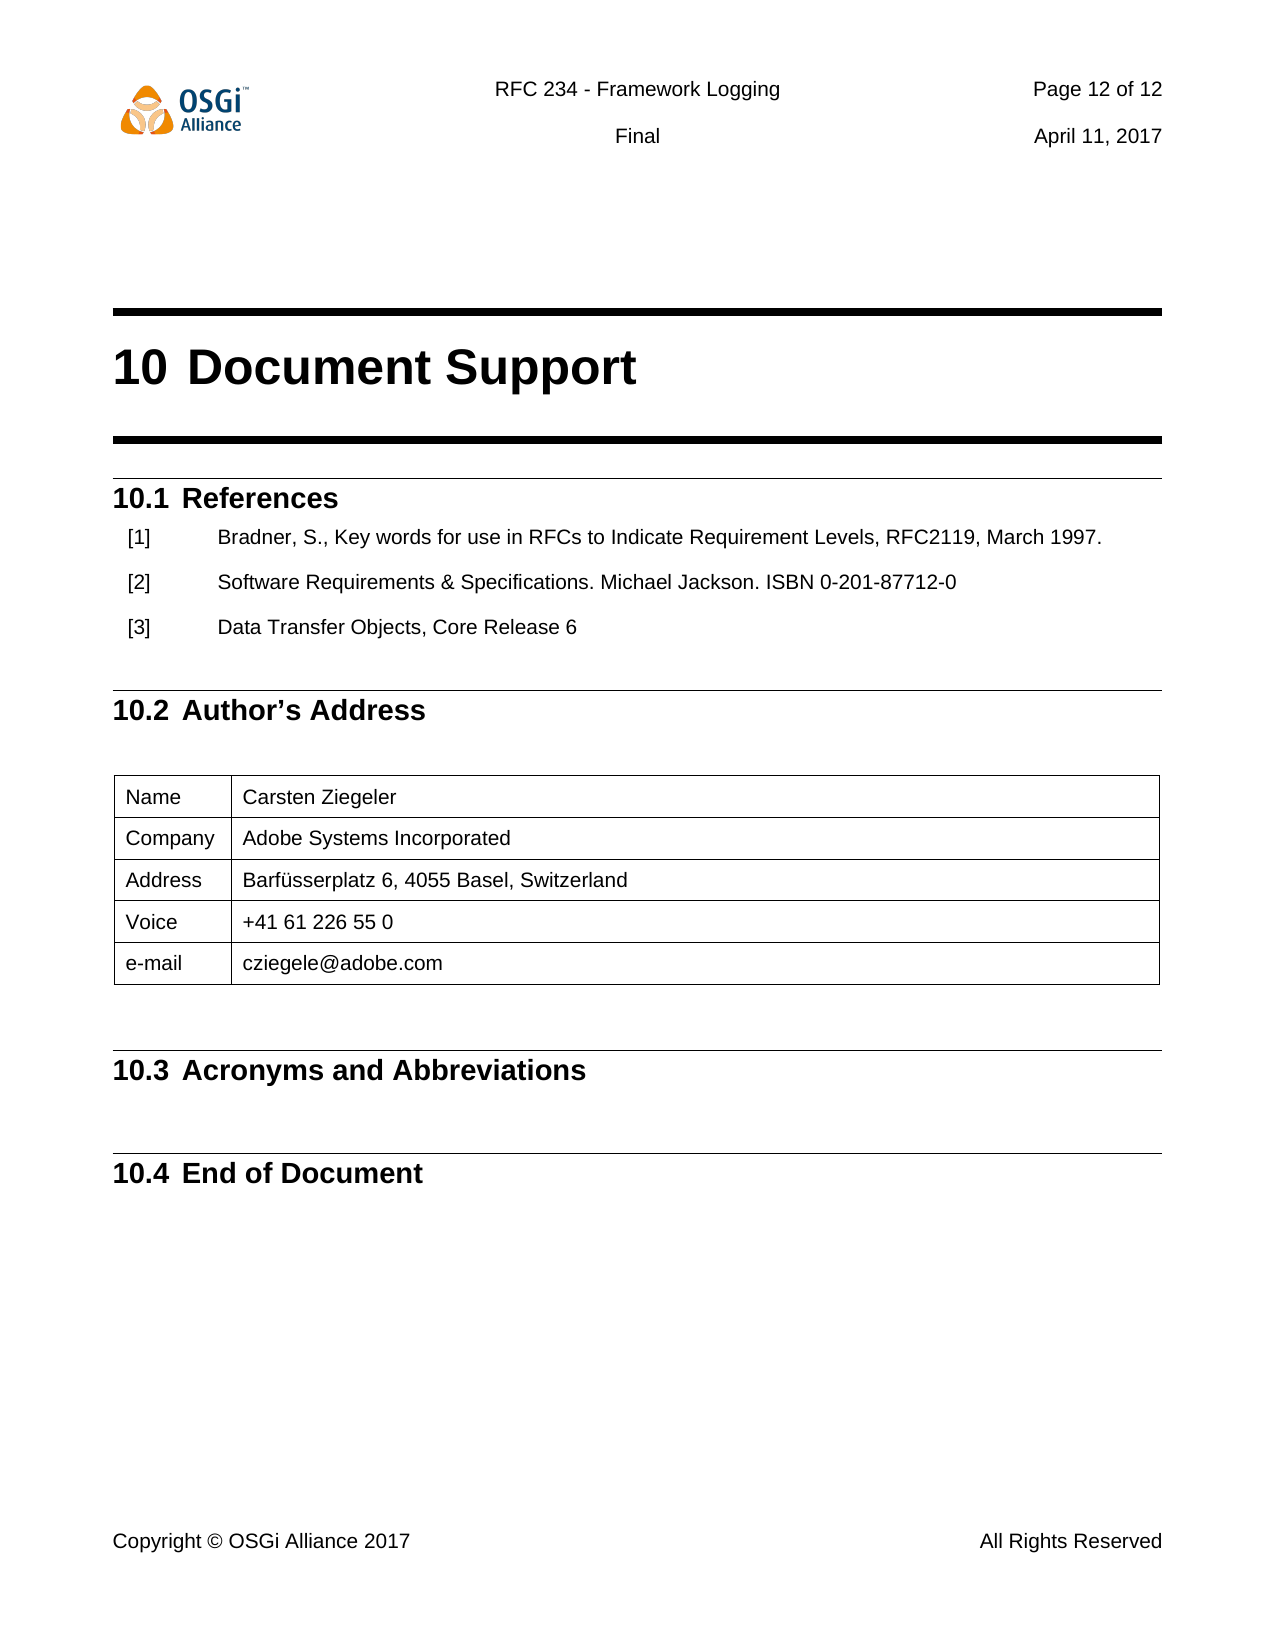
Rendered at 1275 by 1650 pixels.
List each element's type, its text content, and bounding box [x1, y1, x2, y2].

table_cell Barfüsserplatz 6, 4055 Basel, Switzerland [232, 860, 1159, 900]
table_cell +41 61 226 55 0 [232, 901, 1159, 942]
table_cell Company [115, 818, 231, 858]
table_header Name [115, 776, 231, 817]
subtitle End of Document [112, 1154, 1162, 1189]
list Bradner, S., Key words for use in RFCs to Indicate Requirement Levels, RFC2119, March 1997. [127, 525, 1162, 549]
list Data Transfer Objects, Core Release 6 [127, 614, 1162, 638]
subtitle References [112, 479, 1162, 514]
table_cell Voice [115, 901, 231, 942]
table_cell Address [115, 860, 231, 900]
table_cell e-mail [115, 943, 231, 983]
table_cell cziegele@adobe.com [232, 943, 1159, 983]
subtitle Acronyms and Abbreviations [112, 1051, 1162, 1087]
subtitle Document Support [112, 309, 1162, 444]
picture [113, 78, 257, 142]
subtitle Author’s Address [112, 691, 1162, 726]
list Software Requirements & Specifications. Michael Jackson. ISBN 0-201-87712-0 [127, 570, 1162, 594]
table_header Carsten Ziegeler [232, 776, 1159, 817]
table_cell Adobe Systems Incorporated [232, 818, 1159, 858]
